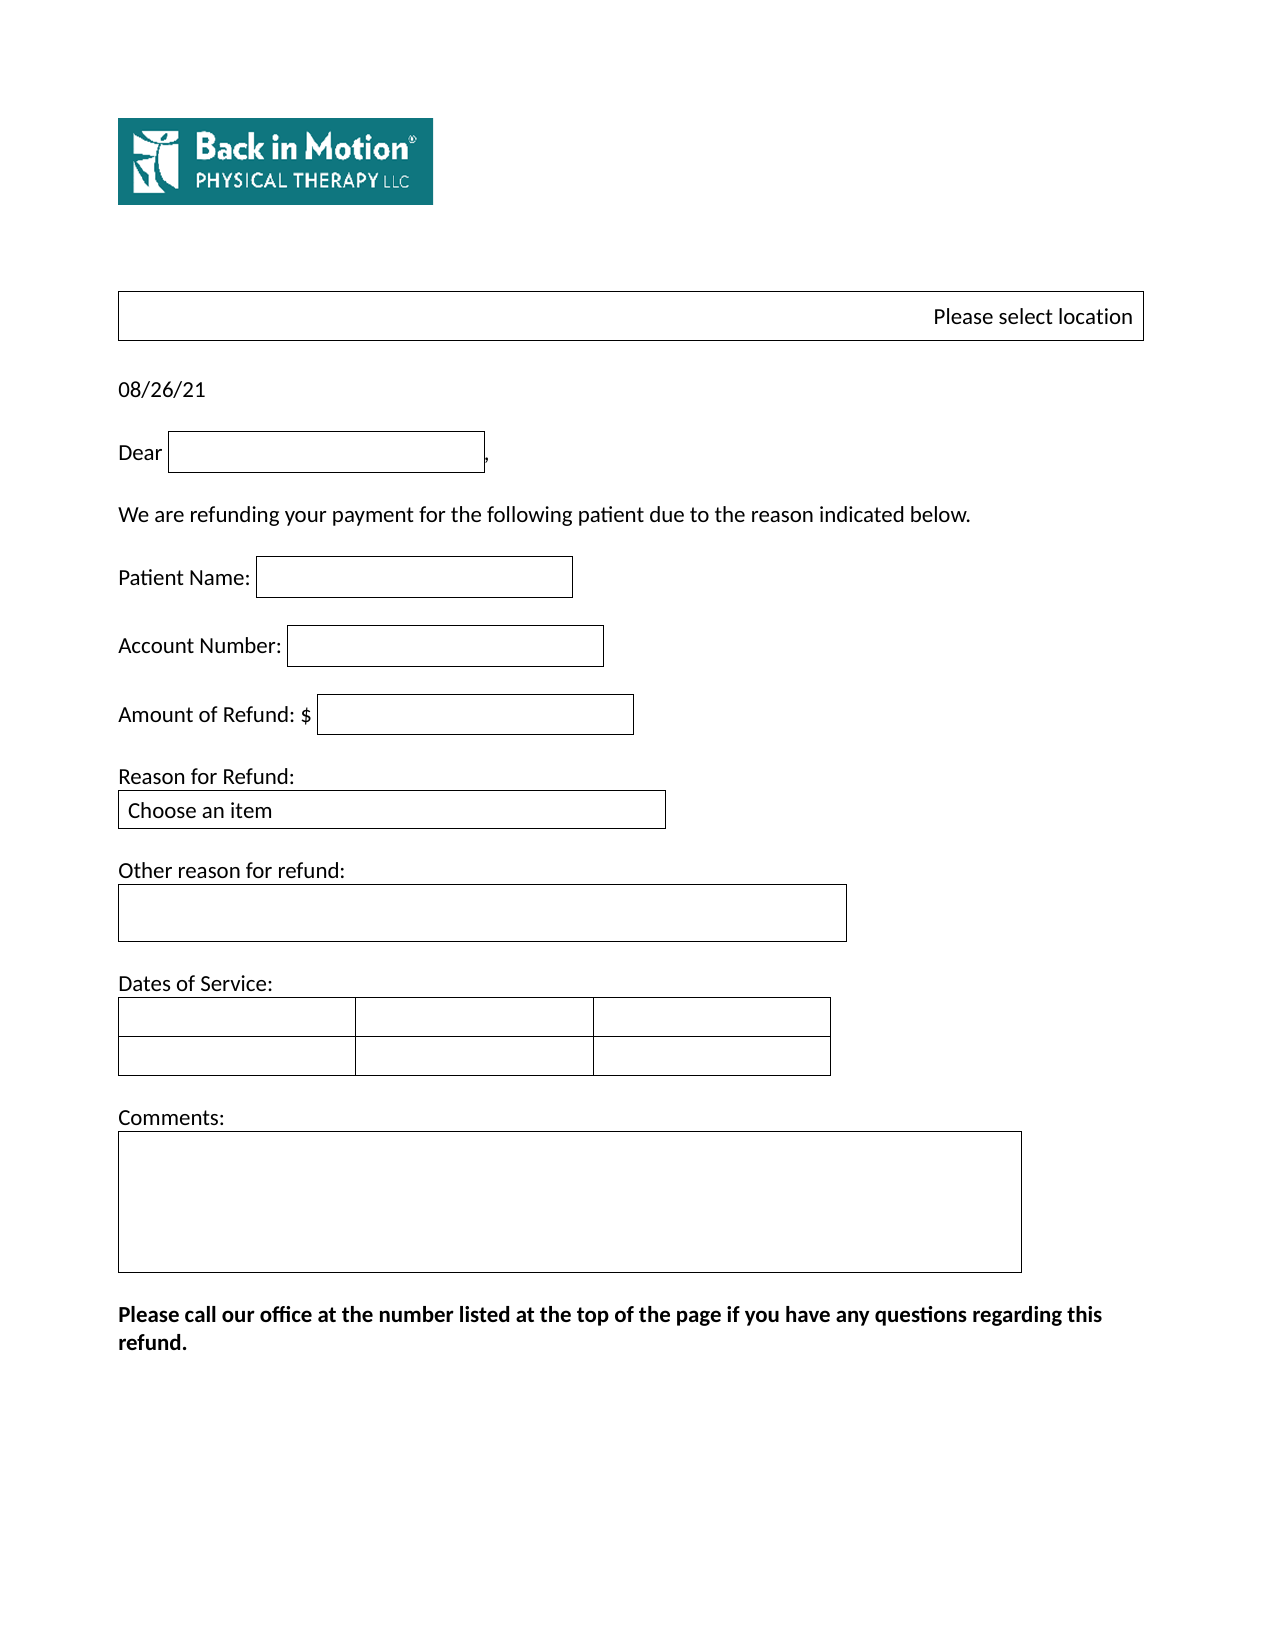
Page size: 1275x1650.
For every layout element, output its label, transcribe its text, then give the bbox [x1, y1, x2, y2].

text Other reason for refund: [118, 857, 1157, 884]
text Dear [118, 431, 168, 472]
text Account Number: [118, 625, 287, 666]
picture [118, 118, 434, 205]
text [604, 625, 1157, 666]
text [634, 694, 1157, 734]
text Dates of Service: [118, 969, 1157, 997]
text [573, 556, 1157, 597]
text Reason for Refund: [118, 762, 1157, 791]
text Comments: [118, 1103, 1157, 1131]
text We are refunding your payment for the following patient due to the reason indicated below. [118, 500, 1157, 528]
text Patient Name: [118, 556, 256, 597]
text Please call our office at the number listed at the top of the page if you have any questions regarding this refund. [118, 1300, 1157, 1356]
text 08/26/21 [118, 375, 1157, 403]
text Amount of Refund: $ [118, 694, 317, 734]
text , [485, 431, 1157, 472]
